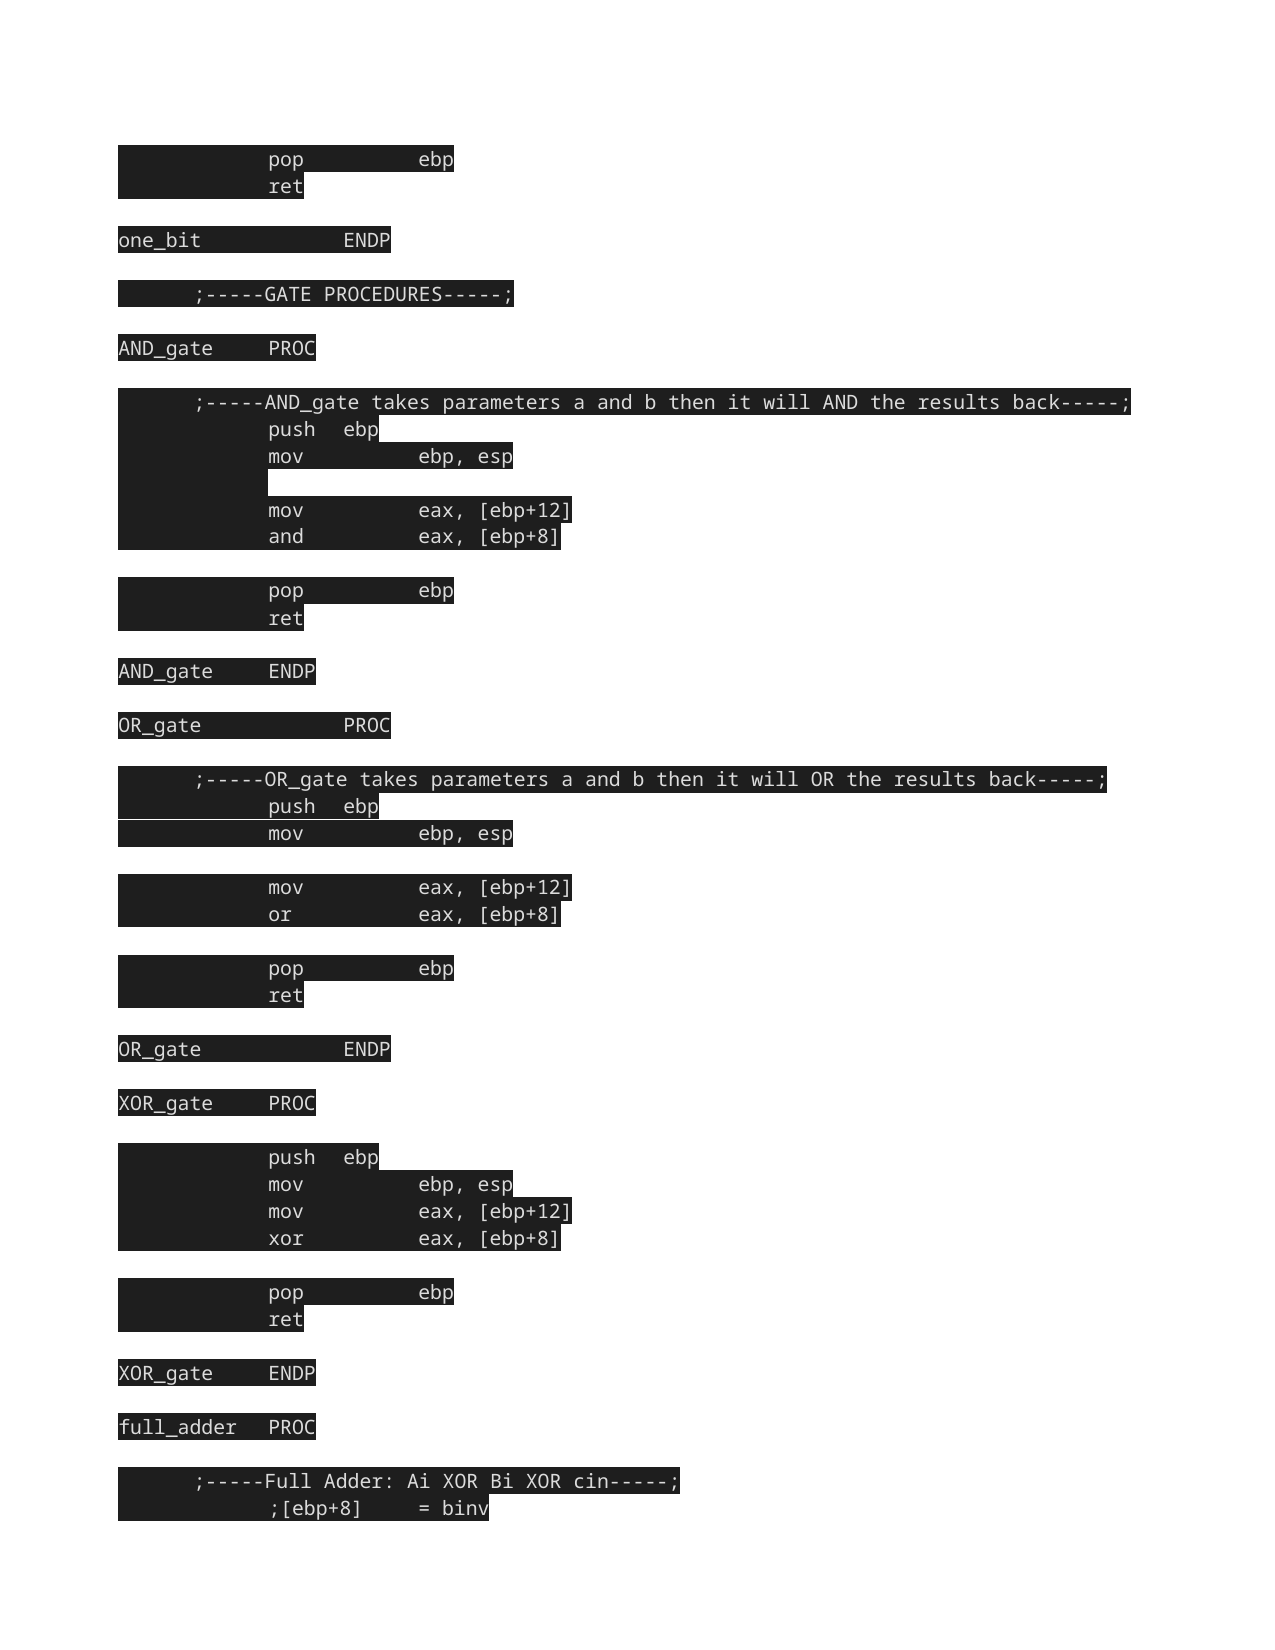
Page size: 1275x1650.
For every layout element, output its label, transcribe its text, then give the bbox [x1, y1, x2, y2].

text pop ebp [118, 1278, 1157, 1305]
text pop ebp [118, 954, 1157, 981]
text OR_gate ENDP [118, 1035, 1157, 1062]
text one_bit ENDP [118, 226, 1157, 253]
text mov eax, [ebp+12] [118, 1197, 1157, 1224]
text ret [118, 604, 1157, 631]
text full_adder PROC [118, 1413, 1157, 1440]
text ;-----GATE PROCEDURES-----; [118, 280, 1157, 307]
text mov ebp, esp [118, 1170, 1157, 1197]
text ;-----AND_gate takes parameters a and b then it will AND the results back-----; [118, 388, 1157, 415]
text OR_gate PROC [118, 712, 1157, 739]
text xor eax, [ebp+8] [118, 1224, 1157, 1251]
text mov eax, [ebp+12] [118, 873, 1157, 901]
text and eax, [ebp+8] [118, 523, 1157, 550]
text mov eax, [ebp+12] [118, 496, 1157, 523]
text mov ebp, esp [118, 819, 1157, 847]
text AND_gate ENDP [118, 658, 1157, 685]
text ;-----OR_gate takes parameters a and b then it will OR the results back-----; [118, 766, 1157, 793]
text mov ebp, esp [118, 442, 1157, 469]
text ret [118, 172, 1157, 199]
text ret [118, 1305, 1157, 1332]
text push ebp [118, 793, 1157, 819]
text push ebp [118, 1143, 1157, 1170]
text XOR_gate ENDP [118, 1359, 1157, 1386]
text pop ebp [118, 145, 1157, 172]
text ;-----Full Adder: Ai XOR Bi XOR cin-----; [118, 1467, 1157, 1494]
text or eax, [ebp+8] [118, 901, 1157, 927]
text pop ebp [118, 577, 1157, 604]
text XOR_gate PROC [118, 1089, 1157, 1116]
text ret [118, 981, 1157, 1008]
text ;[ebp+8] = binv [118, 1494, 1157, 1521]
text push ebp [118, 415, 1157, 442]
text AND_gate PROC [118, 334, 1157, 361]
